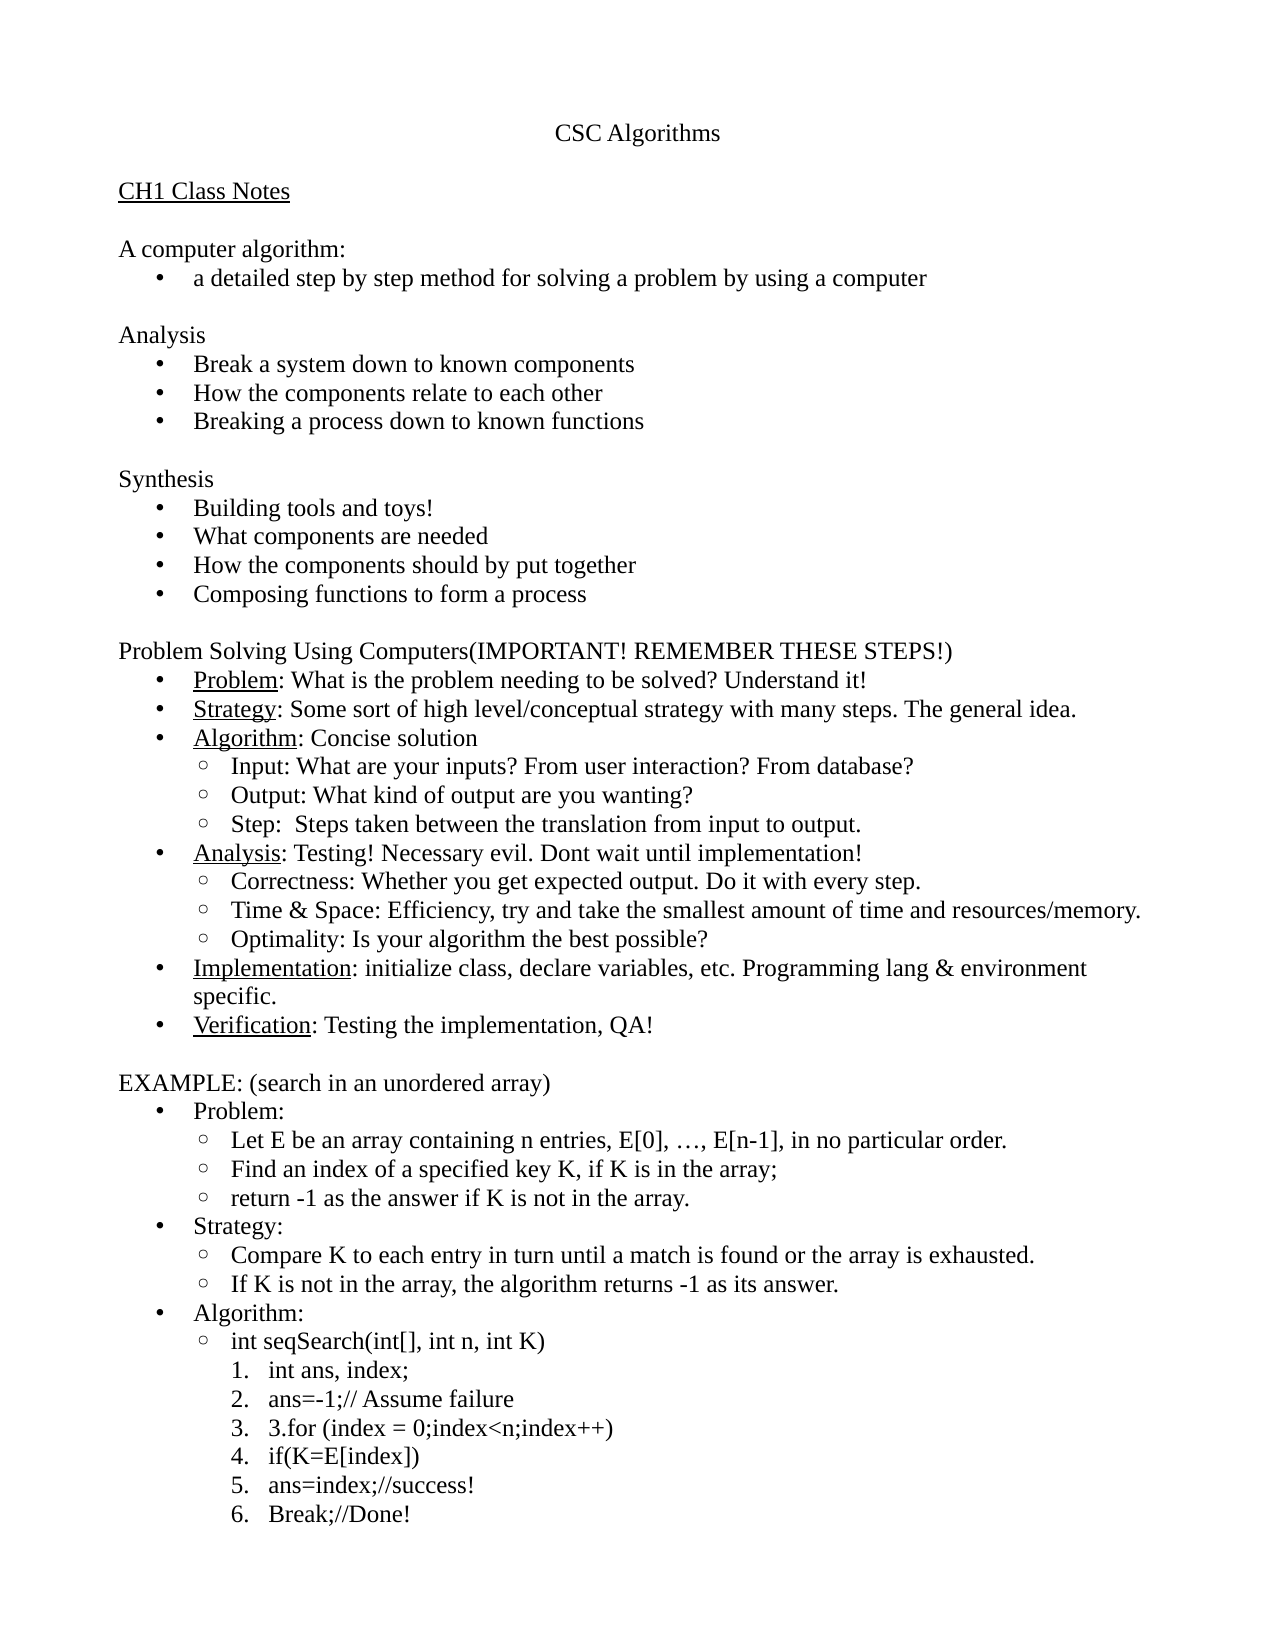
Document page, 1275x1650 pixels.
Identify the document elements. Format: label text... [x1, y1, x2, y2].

list Building tools and toys! [156, 493, 1157, 521]
list Optimality: Is your algorithm the best possible? [193, 924, 1157, 953]
list Problem: What is the problem needing to be solved? Understand it! [156, 665, 1157, 694]
text Problem Solving Using Computers(IMPORTANT! REMEMBER THESE STEPS!) [118, 636, 1157, 665]
list Algorithm: Concise solution [156, 723, 1157, 751]
list Break a system down to known components [156, 349, 1157, 378]
text Synthesis [118, 464, 1157, 493]
list Verification: Testing the implementation, QA! [156, 1010, 1157, 1039]
list Time & Space: Efficiency, try and take the smallest amount of time and resources/memory. [193, 895, 1157, 924]
text CH1 Class Notes [118, 176, 1157, 205]
list Let E be an array containing n entries, E[0], …, E[n-1], in no particular order. [193, 1125, 1157, 1154]
list Output: What kind of output are you wanting? [193, 780, 1157, 809]
list What components are needed [156, 521, 1157, 550]
list Problem: [156, 1096, 1157, 1125]
list Step: Steps taken between the translation from input to output. [193, 809, 1157, 838]
list Composing functions to form a process [156, 579, 1157, 608]
list 3.for (index = 0;index<n;index++) [231, 1413, 1157, 1441]
list Correctness: Whether you get expected output. Do it with every step. [193, 866, 1157, 895]
list return -1 as the answer if K is not in the array. [193, 1183, 1157, 1211]
list If K is not in the array, the algorithm returns -1 as its answer. [193, 1269, 1157, 1298]
list int ans, index; [231, 1355, 1157, 1384]
list Find an index of a specified key K, if K is in the array; [193, 1154, 1157, 1183]
text A computer algorithm: [118, 234, 1157, 263]
list Strategy: [156, 1211, 1157, 1240]
list Breaking a process down to known functions [156, 406, 1157, 435]
list Strategy: Some sort of high level/conceptual strategy with many steps. The general idea. [156, 694, 1157, 723]
list if(K=E[index]) [231, 1441, 1157, 1470]
text Analysis [118, 320, 1157, 349]
list Compare K to each entry in turn until a match is found or the array is exhausted. [193, 1240, 1157, 1269]
list Implementation: initialize class, declare variables, etc. Programming lang & environment specific. [156, 953, 1157, 1010]
text EXAMPLE: (search in an unordered array) [118, 1068, 1157, 1096]
list ans=-1;// Assume failure [231, 1384, 1157, 1413]
list ans=index;//success! [231, 1470, 1157, 1499]
list int seqSearch(int[], int n, int K) [193, 1326, 1157, 1355]
list Algorithm: [156, 1298, 1157, 1326]
list How the components relate to each other [156, 378, 1157, 406]
list How the components should by put together [156, 550, 1157, 579]
list Analysis: Testing! Necessary evil. Dont wait until implementation! [156, 838, 1157, 866]
list Break;//Done! [231, 1499, 1157, 1528]
list a detailed step by step method for solving a problem by using a computer [156, 263, 1157, 291]
list Input: What are your inputs? From user interaction? From database? [193, 751, 1157, 780]
